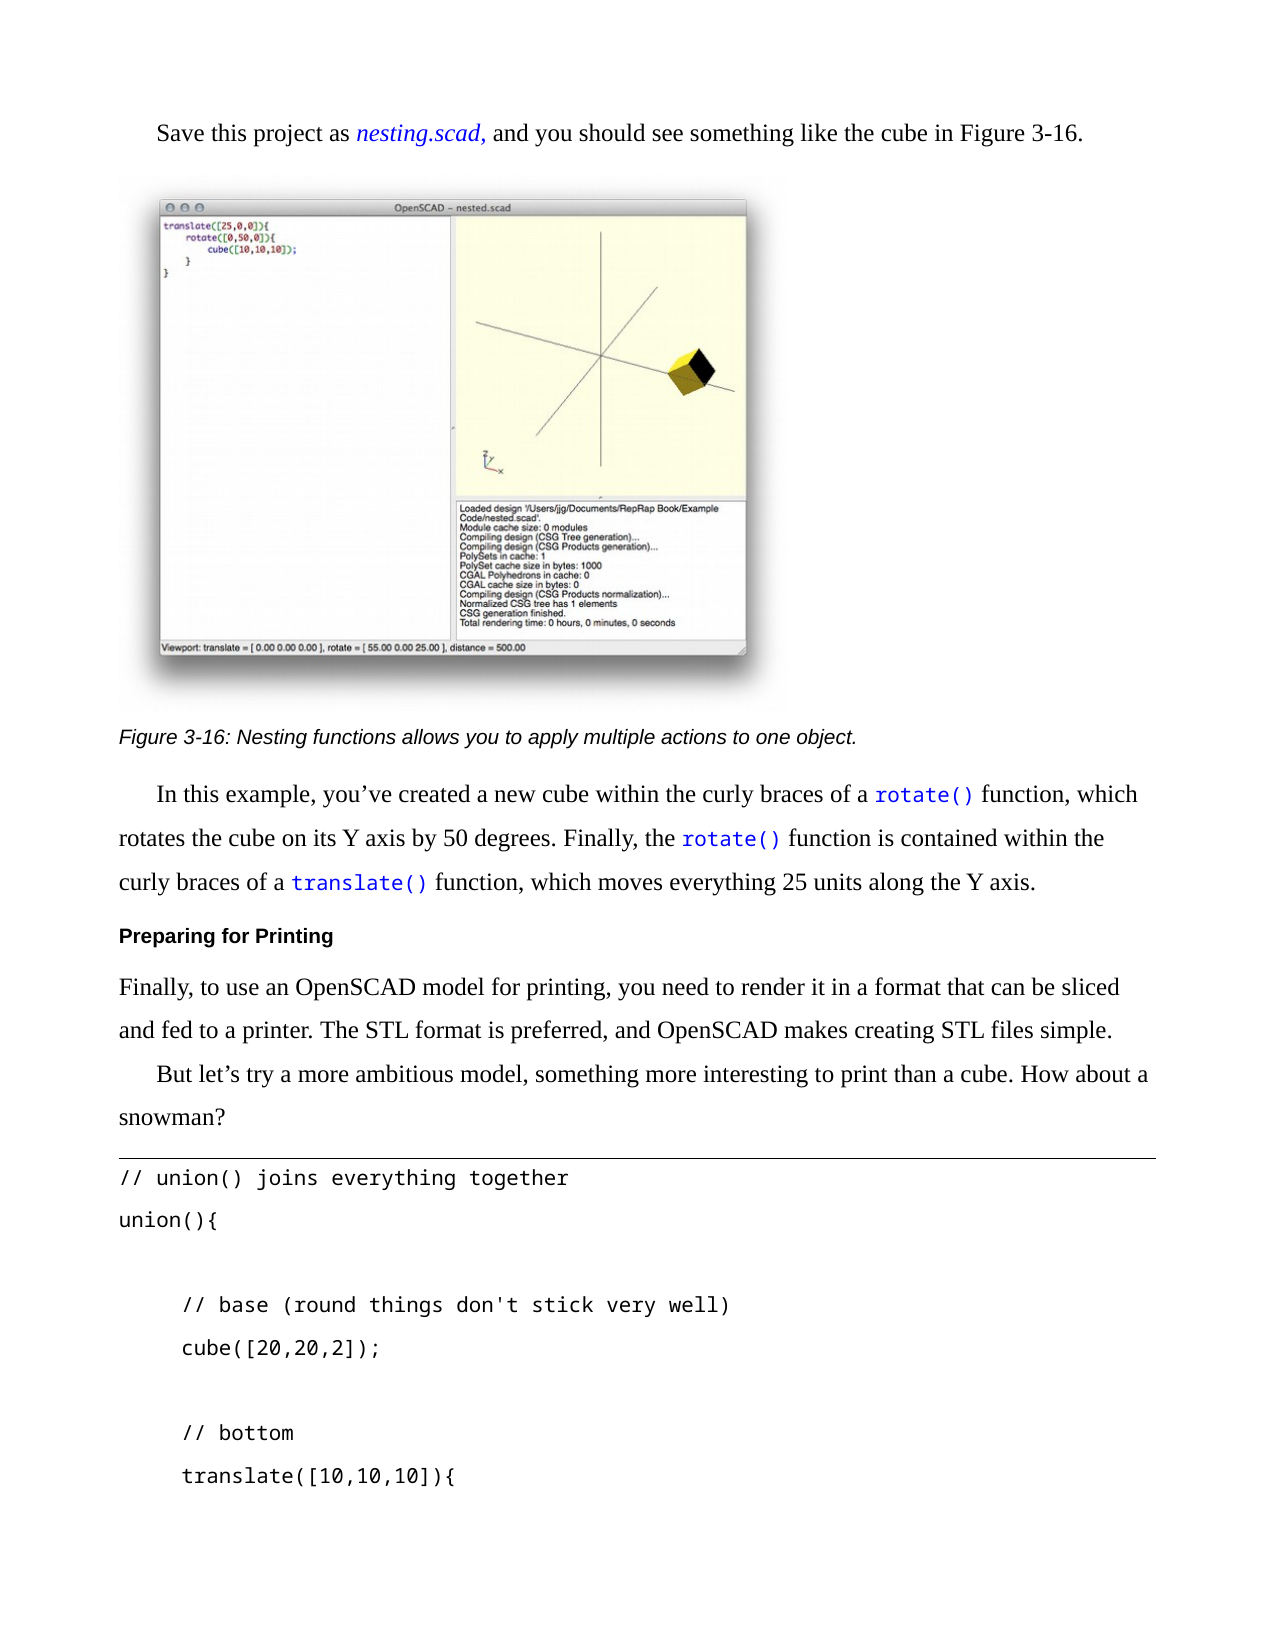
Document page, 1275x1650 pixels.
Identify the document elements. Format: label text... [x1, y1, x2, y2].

text // union() joins everything together [118, 1159, 1156, 1191]
text cube([20,20,2]); [118, 1333, 1156, 1361]
text Figure 3-16: Nesting functions allows you to apply multiple actions to one object. [118, 174, 1156, 749]
text union(){ [118, 1205, 1156, 1234]
text // base (round things don't stick very well) [118, 1290, 1156, 1319]
text In this example, you’ve created a new cube within the curly braces of a rotate() function, which rotates the cube on its Y axis by 50 degrees. Finally, the rotate() function is contained within the curly braces of a translate() function, which moves everything 25 units along the Y axis. [118, 779, 1156, 897]
text Preparing for Printing [118, 924, 1156, 948]
text But let’s try a more ambitious model, something more interesting to print than a cube. How about a snowman? [118, 1059, 1156, 1131]
text // bottom [118, 1418, 1156, 1447]
text translate([10,10,10]){ [118, 1461, 1156, 1489]
text Finally, to use an OpenSCAD model for printing, you need to render it in a format that can be sliced and fed to a printer. The STL format is preferred, and OpenSCAD makes creating STL files simple. [118, 972, 1156, 1044]
text Save this project as nesting.scad, and you should see something like the cube in Figure 3-16. [118, 118, 1156, 147]
picture [118, 174, 788, 713]
